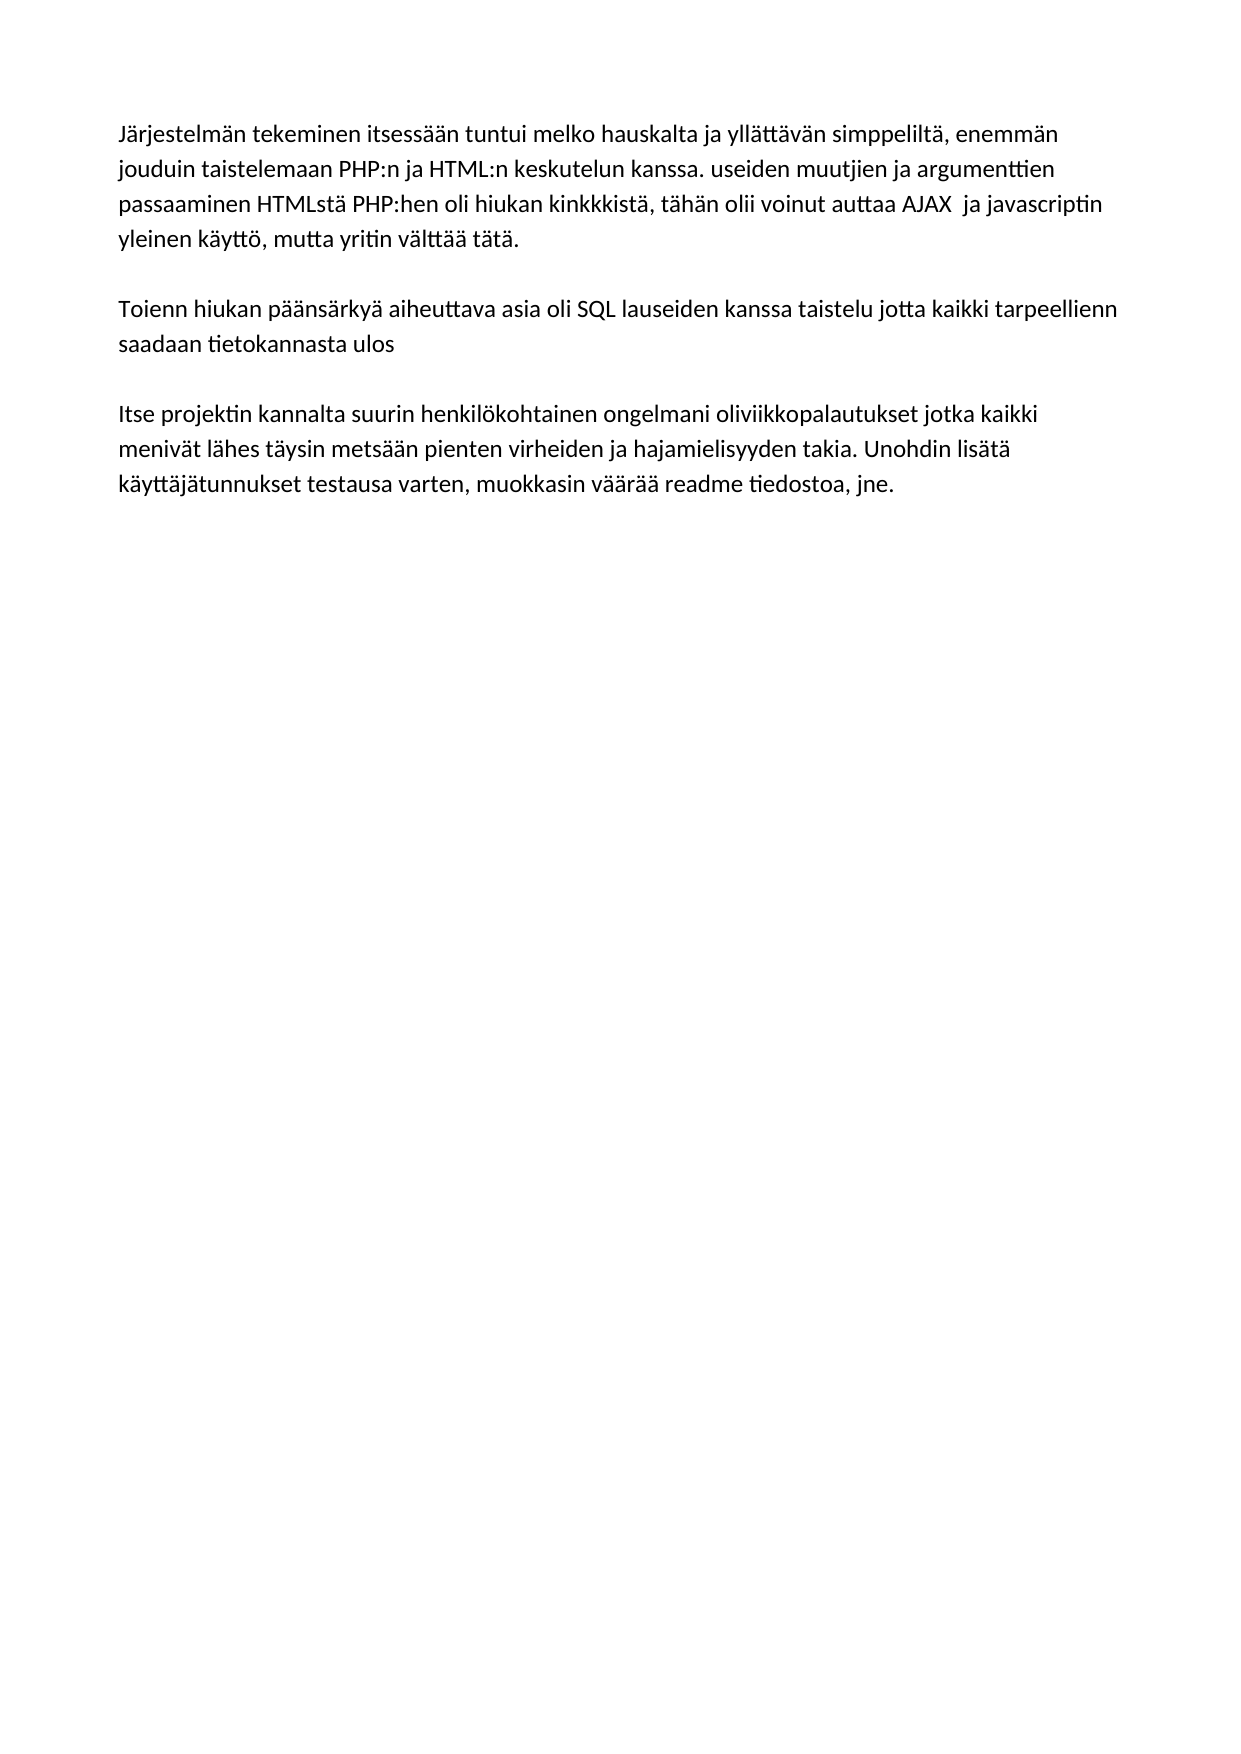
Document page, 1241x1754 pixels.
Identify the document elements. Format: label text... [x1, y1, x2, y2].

text Järjestelmän tekeminen itsessään tuntui melko hauskalta ja yllättävän simppeliltä, enemmän jouduin taistelemaan PHP:n ja HTML:n keskutelun kanssa. useiden muutjien ja argumenttien passaaminen HTMLstä PHP:hen oli hiukan kinkkkistä, tähän olii voinut auttaa AJAX ja javascriptin yleinen käyttö, mutta yritin välttää tätä. Toienn hiukan päänsärkyä aiheuttava asia oli SQL lauseiden kanssa taistelu jotta kaikki tarpeellienn saadaan tietokannasta ulos Itse projektin kannalta suurin henkilökohtainen ongelmani oliviikkopalautukset jotka kaikki menivät lähes täysin metsään pienten virheiden ja hajamielisyyden takia. Unohdin lisätä käyttäjätunnukset testausa varten, muokkasin väärää readme tiedostoa, jne. [118, 118, 1122, 499]
